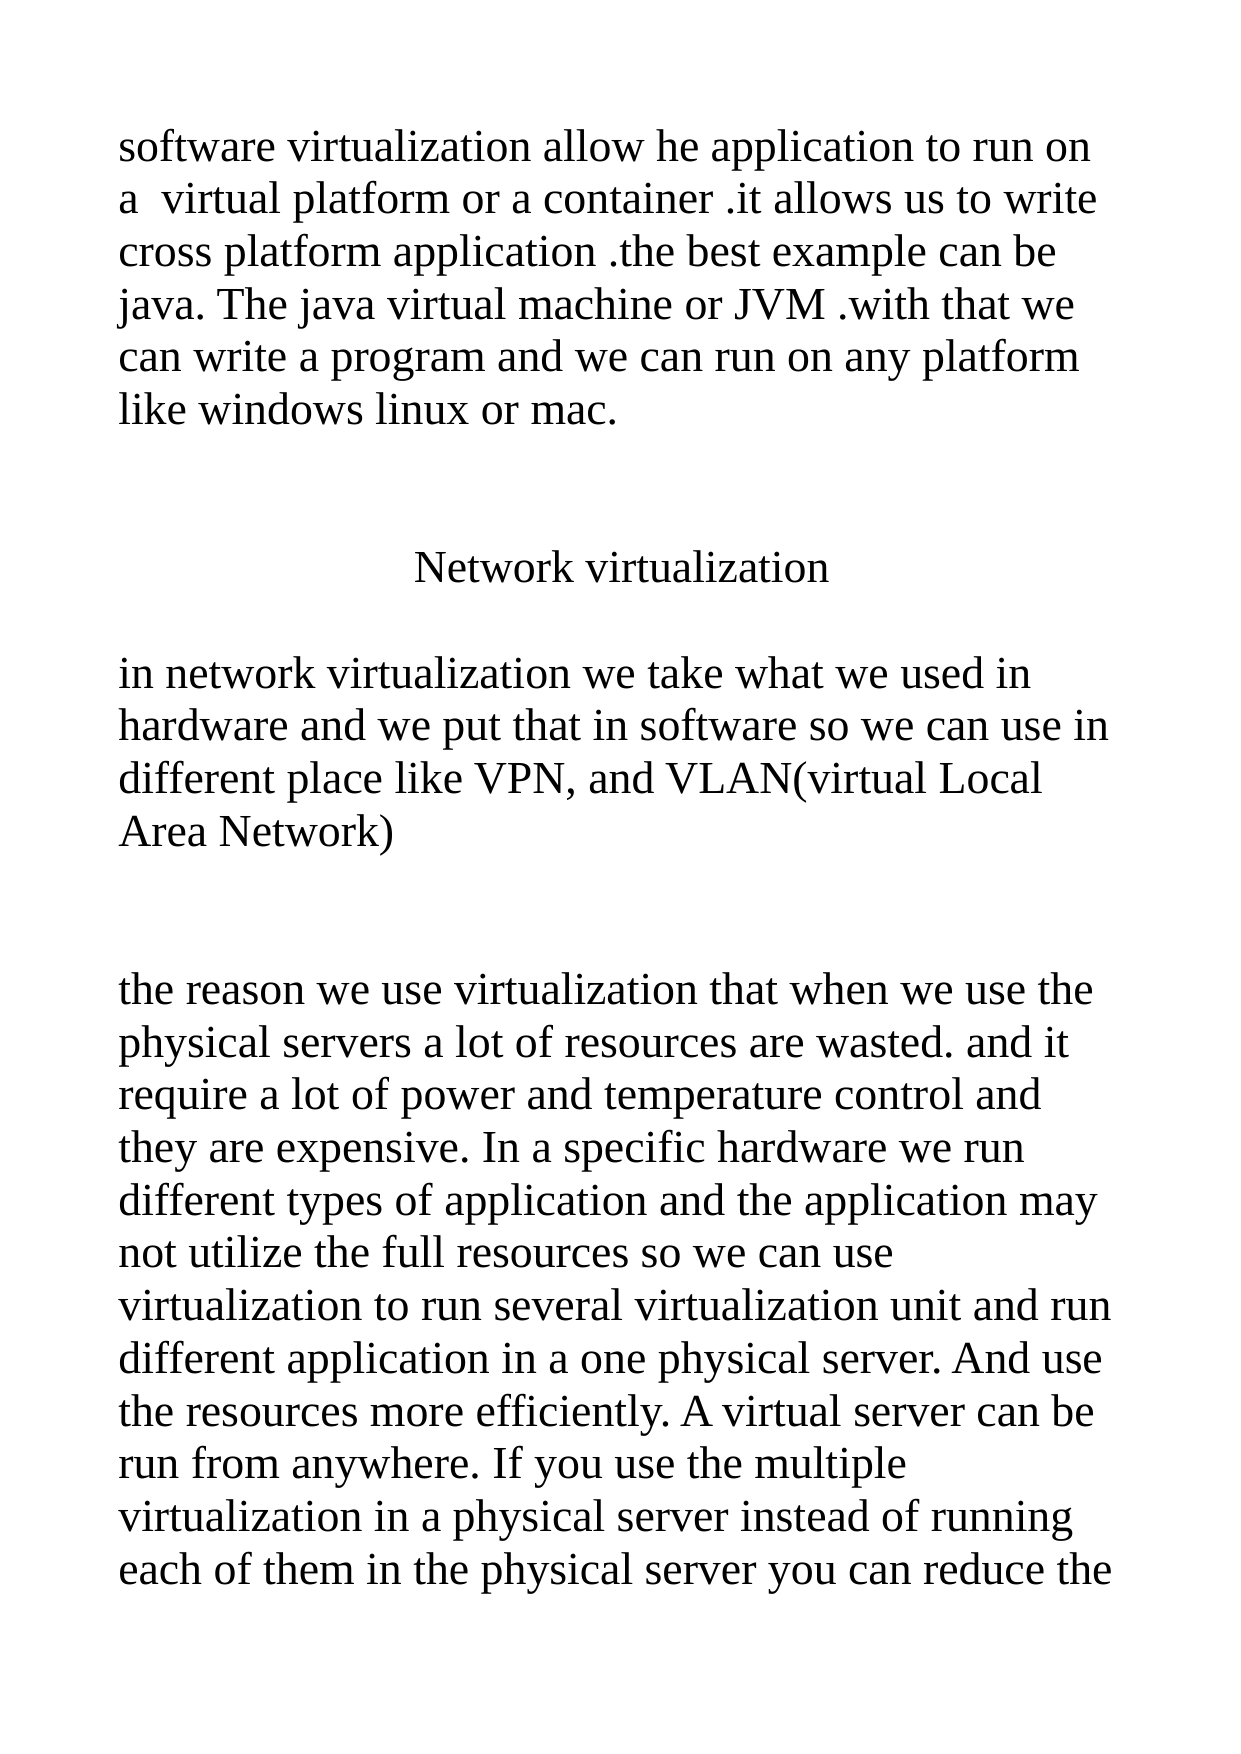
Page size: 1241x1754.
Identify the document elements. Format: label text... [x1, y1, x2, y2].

text Network virtualization [118, 540, 1122, 592]
text the reason we use virtualization that when we use the physical servers a lot of resources are wasted. and it require a lot of power and temperature control and they are expensive. In a specific hardware we run different types of application and the application may not utilize the full resources so we can use virtualization to run several virtualization unit and run different application in a one physical server. And use the resources more efficiently. A virtual server can be run from anywhere. If you use the multiple virtualization in a physical server instead of running each of them in the physical server you can reduce the [118, 961, 1122, 1594]
text software virtualization allow he application to run on a virtual platform or a container .it allows us to write cross platform application .the best example can be java. The java virtual machine or JVM .with that we can write a program and we can run on any platform like windows linux or mac. [118, 118, 1122, 434]
text in network virtualization we take what we used in hardware and we put that in software so we can use in different place like VPN, and VLAN(virtual Local Area Network) [118, 645, 1122, 856]
